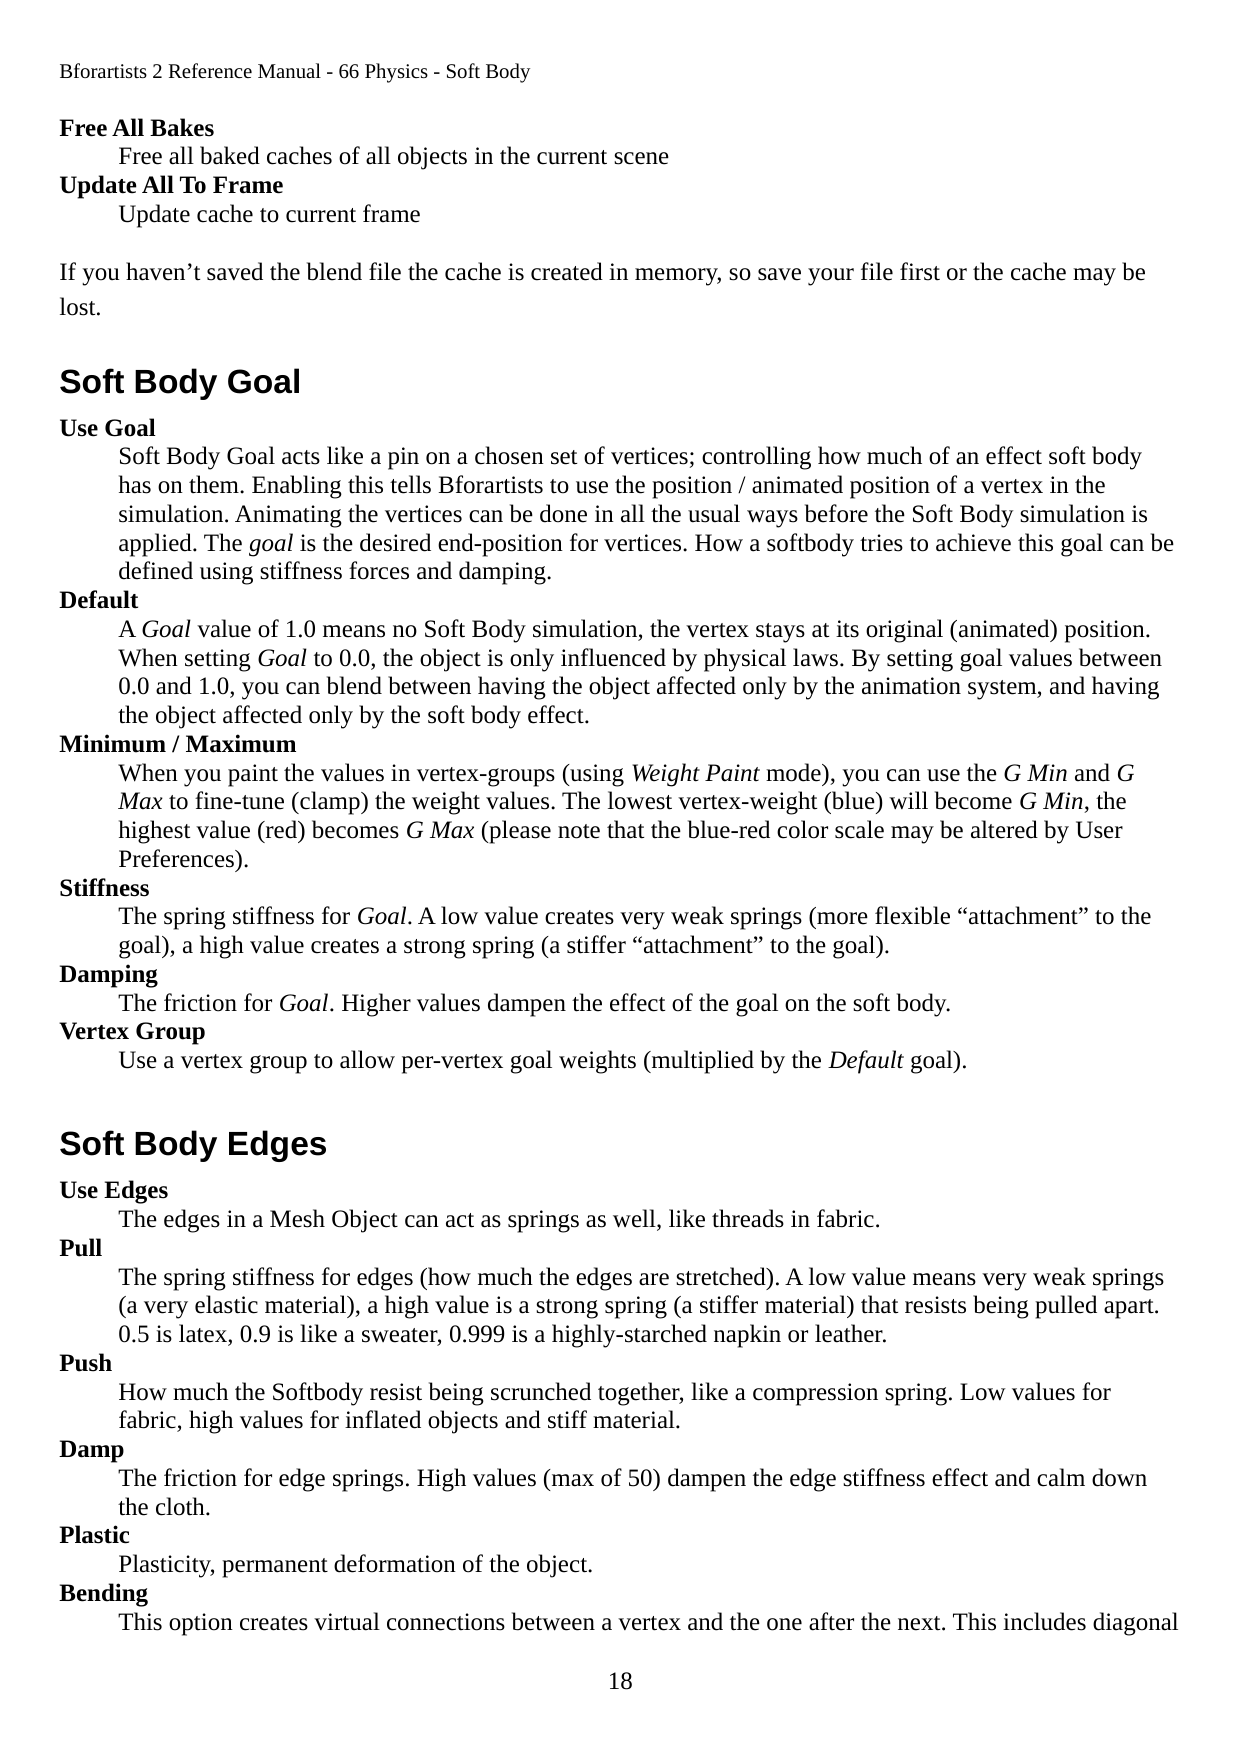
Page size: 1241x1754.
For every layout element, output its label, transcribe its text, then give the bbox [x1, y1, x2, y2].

subtitle Default [59, 585, 1181, 614]
subtitle Plastic [59, 1520, 1181, 1549]
list Use a vertex group to allow per-vertex goal weights (multiplied by the Default goal). [118, 1045, 1181, 1074]
list The friction for Goal. Higher values dampen the effect of the goal on the soft body. [118, 988, 1181, 1016]
list A Goal value of 1.0 means no Soft Body simulation, the vertex stays at its original (animated) position. When setting Goal to 0.0, the object is only influenced by physical laws. By setting goal values between 0.0 and 1.0, you can blend between having the object affected only by the animation system, and having the object affected only by the soft body effect. [118, 614, 1181, 729]
list Soft Body Goal acts like a pin on a chosen set of vertices; controlling how much of an effect soft body has on them. Enabling this tells Bforartists to use the position / animated position of a vertex in the simulation. Animating the vertices can be done in all the usual ways before the Soft Body simulation is applied. The goal is the desired end-position for vertices. How a softbody tries to achieve this goal can be defined using stiffness forces and damping. [118, 441, 1181, 585]
subtitle Push [59, 1348, 1181, 1377]
subtitle Damping [59, 959, 1181, 988]
list The edges in a Mesh Object can act as springs as well, like threads in fabric. [118, 1204, 1181, 1233]
list Update cache to current frame [118, 199, 1181, 228]
list Free all baked caches of all objects in the current scene [118, 141, 1181, 170]
subtitle Bending [59, 1578, 1181, 1607]
subtitle Damp [59, 1434, 1181, 1463]
subtitle Stiffness [59, 873, 1181, 901]
list The friction for edge springs. High values (max of 50) dampen the edge stiffness effect and calm down the cloth. [118, 1463, 1181, 1520]
subtitle Use Goal [59, 413, 1181, 441]
subtitle Use Edges [59, 1175, 1181, 1204]
subtitle Pull [59, 1233, 1181, 1262]
text If you haven’t saved the blend file the cache is created in memory, so save your file first or the cache may be lost. [59, 257, 1181, 320]
subtitle Update All To Frame [59, 170, 1181, 199]
subtitle Vertex Group [59, 1016, 1181, 1045]
list The spring stiffness for Goal. A low value creates very weak springs (more flexible “attachment” to the goal), a high value creates a strong spring (a stiffer “attachment” to the goal). [118, 901, 1181, 959]
list When you paint the values in vertex-groups (using Weight Paint mode), you can use the G Min and G Max to fine-tune (clamp) the weight values. The lowest vertex-weight (blue) will become G Min, the highest value (red) becomes G Max (please note that the blue-red color scale may be altered by User Preferences). [118, 758, 1181, 873]
subtitle Free All Bakes [59, 113, 1181, 141]
subtitle Soft Body Goal [59, 361, 1181, 400]
list How much the Softbody resist being scrunched together, like a compression spring. Low values for fabric, high values for inflated objects and stiff material. [118, 1377, 1181, 1434]
list The spring stiffness for edges (how much the edges are stretched). A low value means very weak springs (a very elastic material), a high value is a strong spring (a stiffer material) that resists being pulled apart. 0.5 is latex, 0.9 is like a sweater, 0.999 is a highly-starched napkin or leather. [118, 1262, 1181, 1348]
list Plasticity, permanent deformation of the object. [118, 1549, 1181, 1578]
list This option creates virtual connections between a vertex and the one after the next. This includes diagonal [118, 1607, 1181, 1635]
subtitle Soft Body Edges [59, 1124, 1181, 1163]
subtitle Minimum / Maximum [59, 729, 1181, 758]
